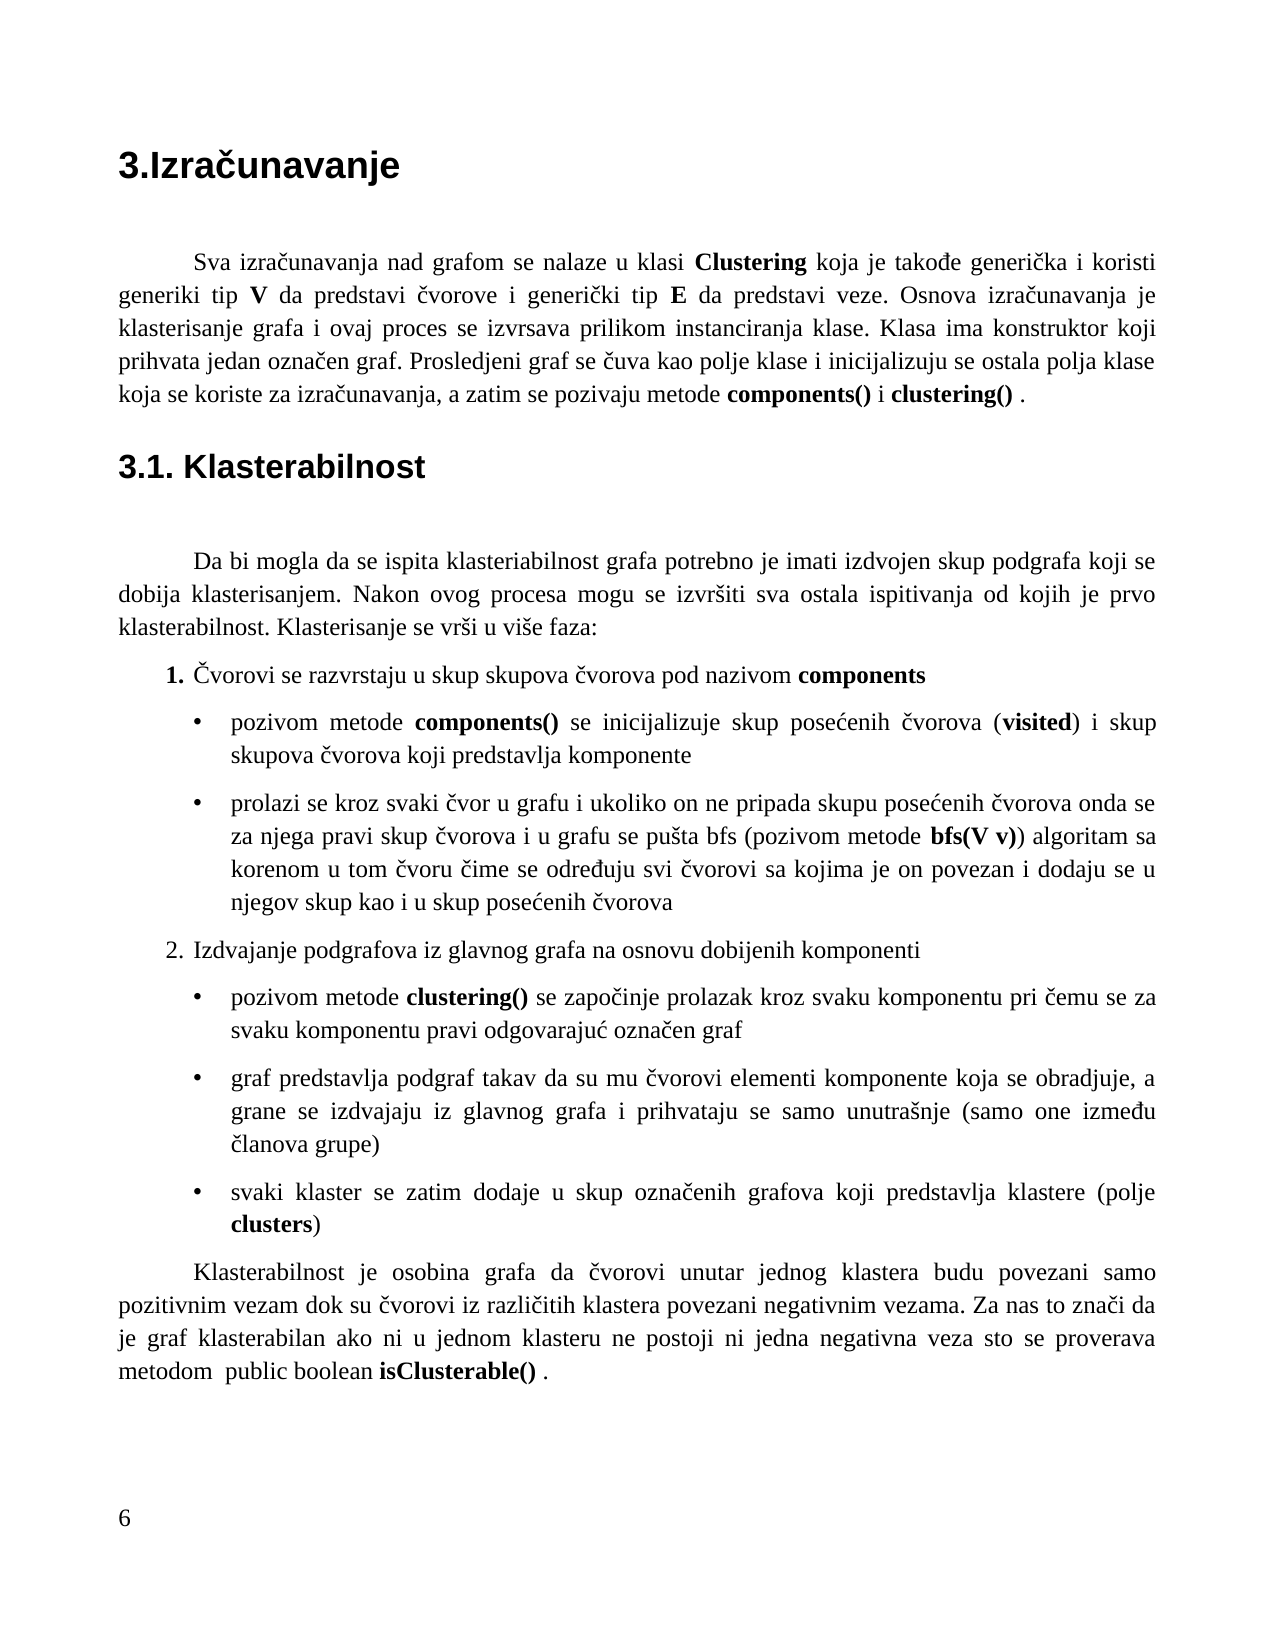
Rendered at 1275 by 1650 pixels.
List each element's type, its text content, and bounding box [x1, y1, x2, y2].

list Čvorovi se razvrstaju u skup skupova čvorova pod nazivom components [165, 660, 1157, 688]
list prolazi se kroz svaki čvor u grafu i ukoliko on ne pripada skupu posećenih čvorova onda se za njega pravi skup čvorova i u grafu se pušta bfs (pozivom metode bfs(V v)) algoritam sa korenom u tom čvoru čime se određuju svi čvorovi sa kojima je on povezan i dodaju se u njegov skup kao i u skup posećenih čvorova [193, 788, 1157, 916]
text Sva izračunavanja nad grafom se nalaze u klasi Clustering koja je takođe generička i koristi generiki tip V da predstavi čvorove i generički tip E da predstavi veze. Osnova izračunavanja je klasterisanje grafa i ovaj proces se izvrsava prilikom instanciranja klase. Klasa ima konstruktor koji prihvata jedan označen graf. Prosledjeni graf se čuva kao polje klase i inicijalizuju se ostala polja klase koja se koriste za izračunavanja, a zatim se pozivaju metode components() i clustering() . [118, 247, 1157, 408]
subtitle 3.Izračunavanje [118, 143, 1157, 187]
text Da bi mogla da se ispita klasteriabilnost grafa potrebno je imati izdvojen skup podgrafa koji se dobija klasterisanjem. Nakon ovog procesa mogu se izvršiti sva ostala ispitivanja od kojih je prvo klasterabilnost. Klasterisanje se vrši u više faza: [118, 546, 1157, 641]
list graf predstavlja podgraf takav da su mu čvorovi elementi komponente koja se obradjuje, a grane se izdvajaju iz glavnog grafa i prihvataju se samo unutrašnje (samo one između članova grupe) [193, 1063, 1157, 1158]
list pozivom metode clustering() se započinje prolazak kroz svaku komponentu pri čemu se za svaku komponentu pravi odgovarajuć označen graf [193, 982, 1157, 1044]
list Izdvajanje podgrafova iz glavnog grafa na osnovu dobijenih komponenti [165, 935, 1157, 963]
text Klasterabilnost je osobina grafa da čvorovi unutar jednog klastera budu povezani samo pozitivnim vezam dok su čvorovi iz različitih klastera povezani negativnim vezama. Za nas to znači da je graf klasterabilan ako ni u jednom klasteru ne postoji ni jedna negativna veza sto se proverava metodom public boolean isClusterable() . [118, 1257, 1157, 1385]
list svaki klaster se zatim dodaje u skup označenih grafova koji predstavlja klastere (polje clusters) [193, 1177, 1157, 1238]
list pozivom metode components() se inicijalizuje skup posećenih čvorova (visited) i skup skupova čvorova koji predstavlja komponente [193, 707, 1157, 769]
subtitle 3.1. Klasterabilnost [118, 447, 1157, 486]
